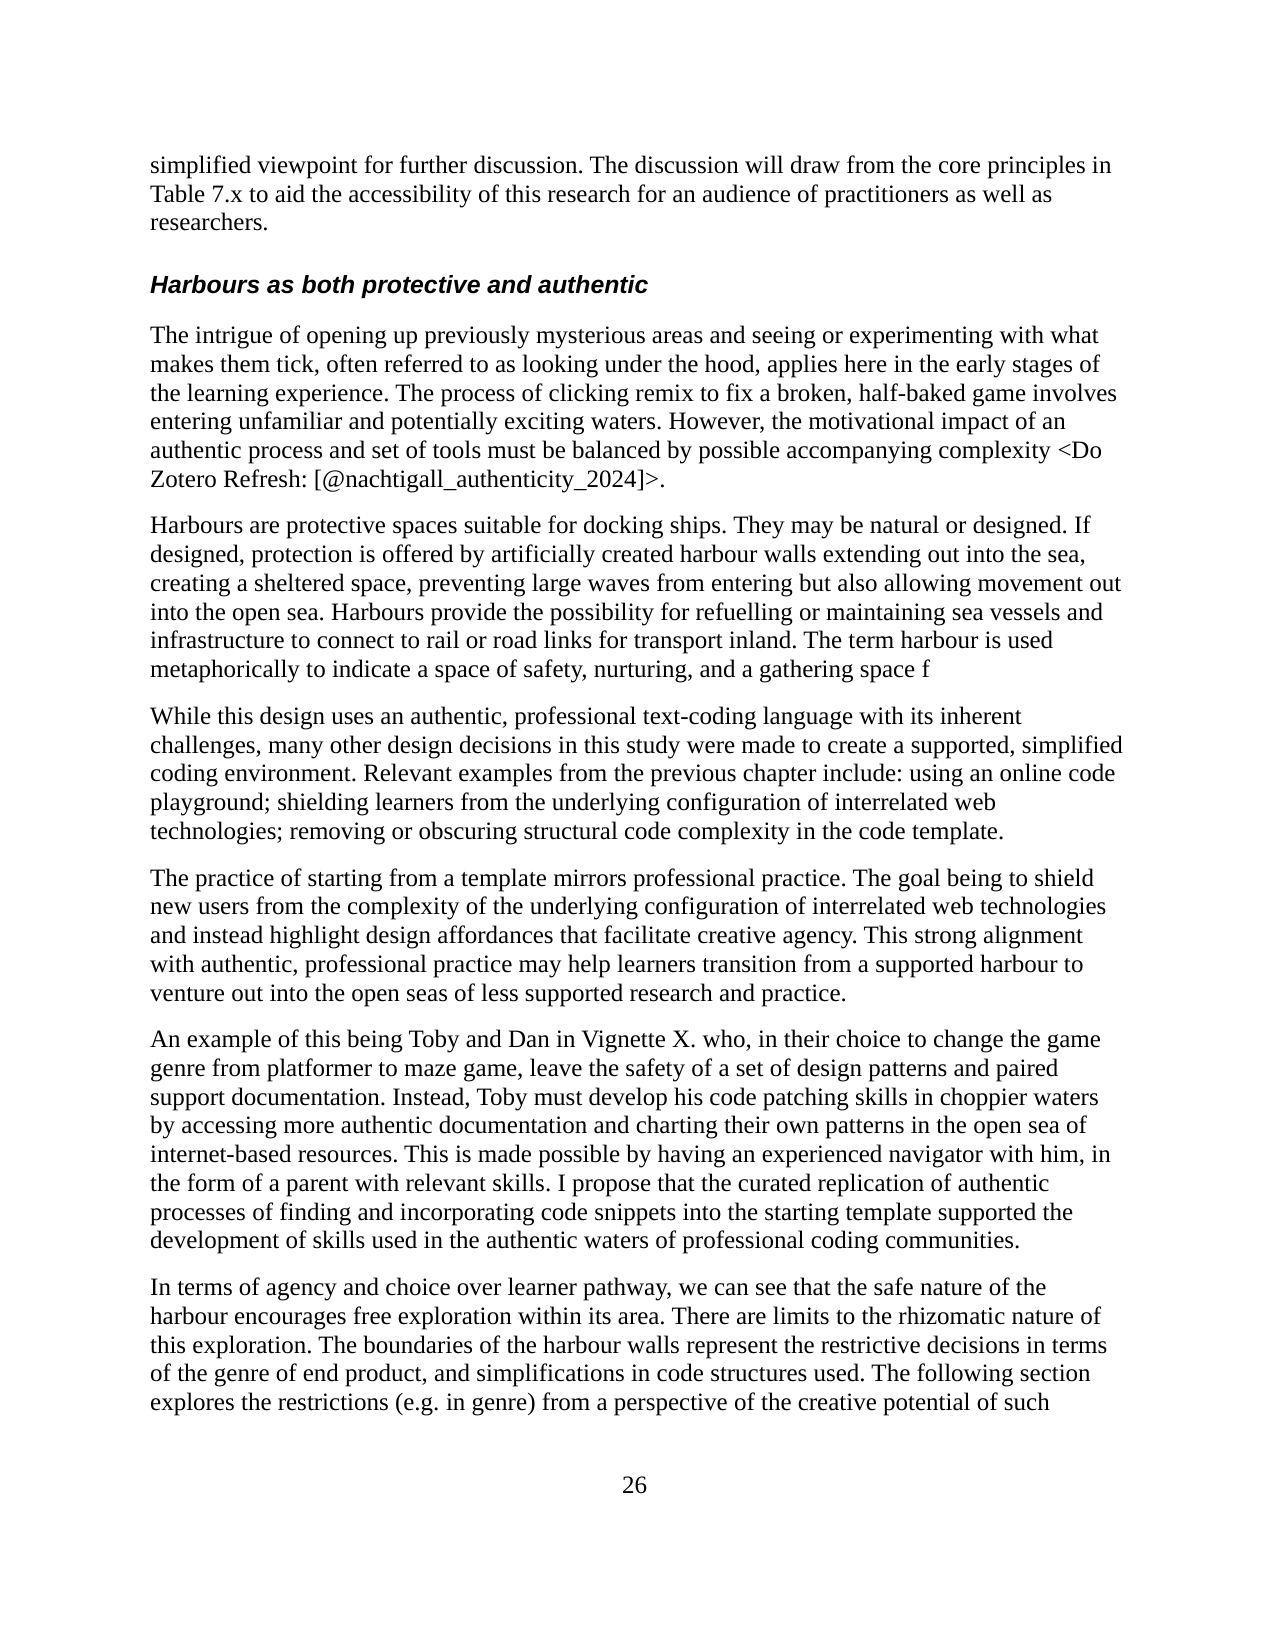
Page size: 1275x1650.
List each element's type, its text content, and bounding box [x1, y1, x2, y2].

text simplified viewpoint for further discussion. The discussion will draw from the core principles in Table 7.x to aid the accessibility of this research for an audience of practitioners as well as researchers. [150, 150, 1125, 236]
text In terms of agency and choice over learner pathway, we can see that the safe nature of the harbour encourages free exploration within its area. There are limits to the rhizomatic nature of this exploration. The boundaries of the harbour walls represent the restrictive decisions in terms of the genre of end product, and simplifications in code structures used. The following section explores the restrictions (e.g. in genre) from a perspective of the creative potential of such [150, 1272, 1125, 1416]
text Harbours are protective spaces suitable for docking ships. They may be natural or designed. If designed, protection is offered by artificially created harbour walls extending out into the sea, creating a sheltered space, preventing large waves from entering but also allowing movement out into the open sea. Harbours provide the possibility for refuelling or maintaining sea vessels and infrastructure to connect to rail or road links for transport inland. The term harbour is used metaphorically to indicate a space of safety, nurturing, and a gathering space f [150, 511, 1125, 683]
text An example of this being Toby and Dan in Vignette X. who, in their choice to change the game genre from platformer to maze game, leave the safety of a set of design patterns and paired support documentation. Instead, Toby must develop his code patching skills in choppier waters by accessing more authentic documentation and charting their own patterns in the open sea of internet-based resources. This is made possible by having an experienced navigator with him, in the form of a parent with relevant skills. I propose that the curated replication of authentic processes of finding and incorporating code snippets into the starting template supported the development of skills used in the authentic waters of professional coding communities. [150, 1024, 1125, 1254]
text The intrigue of opening up previously mysterious areas and seeing or experimenting with what makes them tick, often referred to as looking under the hood, applies here in the early stages of the learning experience. The process of clicking remix to fix a broken, half-baked game involves entering unfamiliar and potentially exciting waters. However, the motivational impact of an authentic process and set of tools must be balanced by possible accompanying complexity <Do Zotero Refresh: [@nachtigall_authenticity_2024]>. [150, 320, 1125, 493]
text While this design uses an authentic, professional text-coding language with its inherent challenges, many other design decisions in this study were made to create a supported, simplified coding environment. Relevant examples from the previous chapter include: using an online code playground; shielding learners from the underlying configuration of interrelated web technologies; removing or obscuring structural code complexity in the code template. [150, 701, 1125, 845]
text The practice of starting from a template mirrors professional practice. The goal being to shield new users from the complexity of the underlying configuration of interrelated web technologies and instead highlight design affordances that facilitate creative agency. This strong alignment with authentic, professional practice may help learners transition from a supported harbour to venture out into the open seas of less supported research and practice. [150, 863, 1125, 1006]
subtitle Harbours as both protective and authentic [150, 270, 1125, 299]
